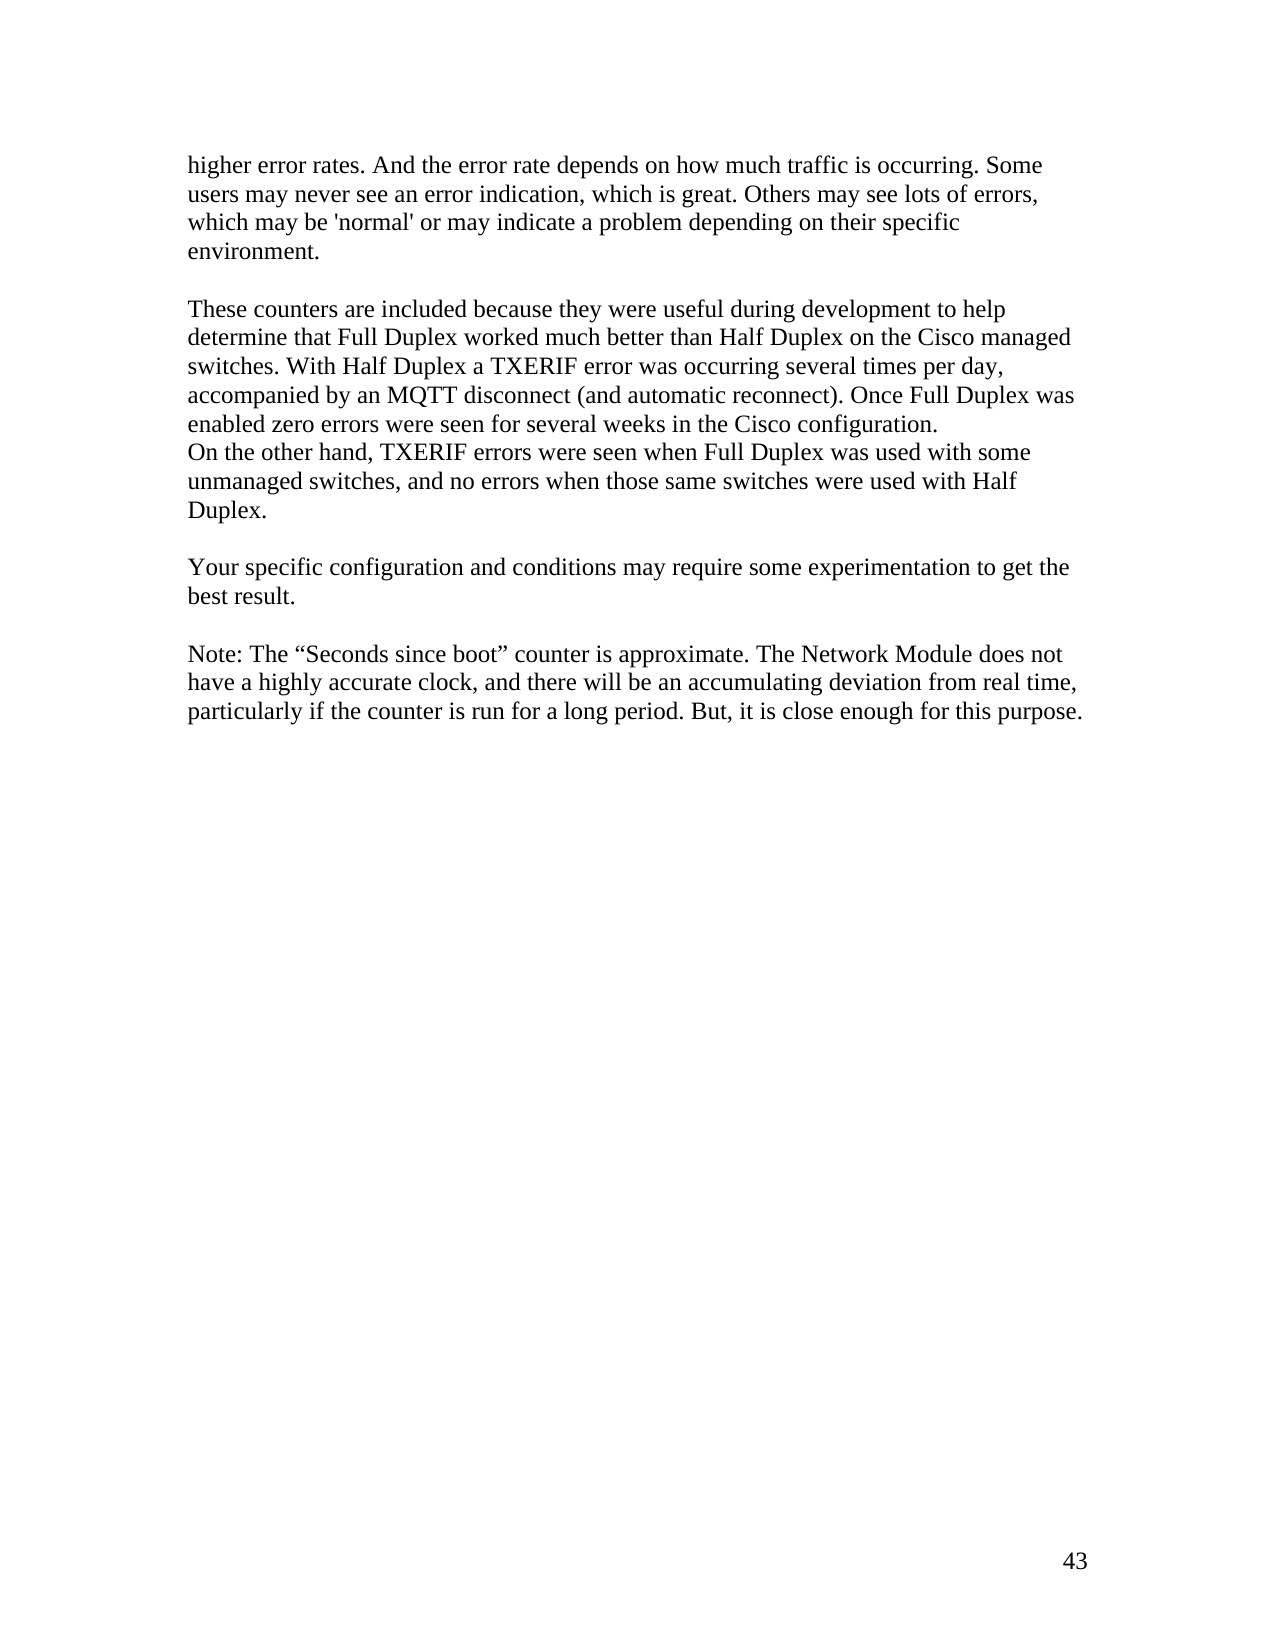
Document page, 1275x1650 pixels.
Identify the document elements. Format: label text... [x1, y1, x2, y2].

text Note: The “Seconds since boot” counter is approximate. The Network Module does not have a highly accurate clock, and there will be an accumulating deviation from real time, particularly if the counter is run for a long period. But, it is close enough for this purpose. [187, 639, 1087, 725]
text Your specific configuration and conditions may require some experimentation to get the best result. [187, 552, 1087, 610]
text These counters are included because they were useful during development to help determine that Full Duplex worked much better than Half Duplex on the Cisco managed switches. With Half Duplex a TXERIF error was occurring several times per day, accompanied by an MQTT disconnect (and automatic reconnect). Once Full Duplex was enabled zero errors were seen for several weeks in the Cisco configuration. [187, 294, 1087, 437]
text On the other hand, TXERIF errors were seen when Full Duplex was used with some unmanaged switches, and no errors when those same switches were used with Half Duplex. [187, 437, 1087, 524]
text higher error rates. And the error rate depends on how much traffic is occurring. Some users may never see an error indication, which is great. Others may see lots of errors, which may be 'normal' or may indicate a problem depending on their specific environment. [187, 150, 1087, 265]
